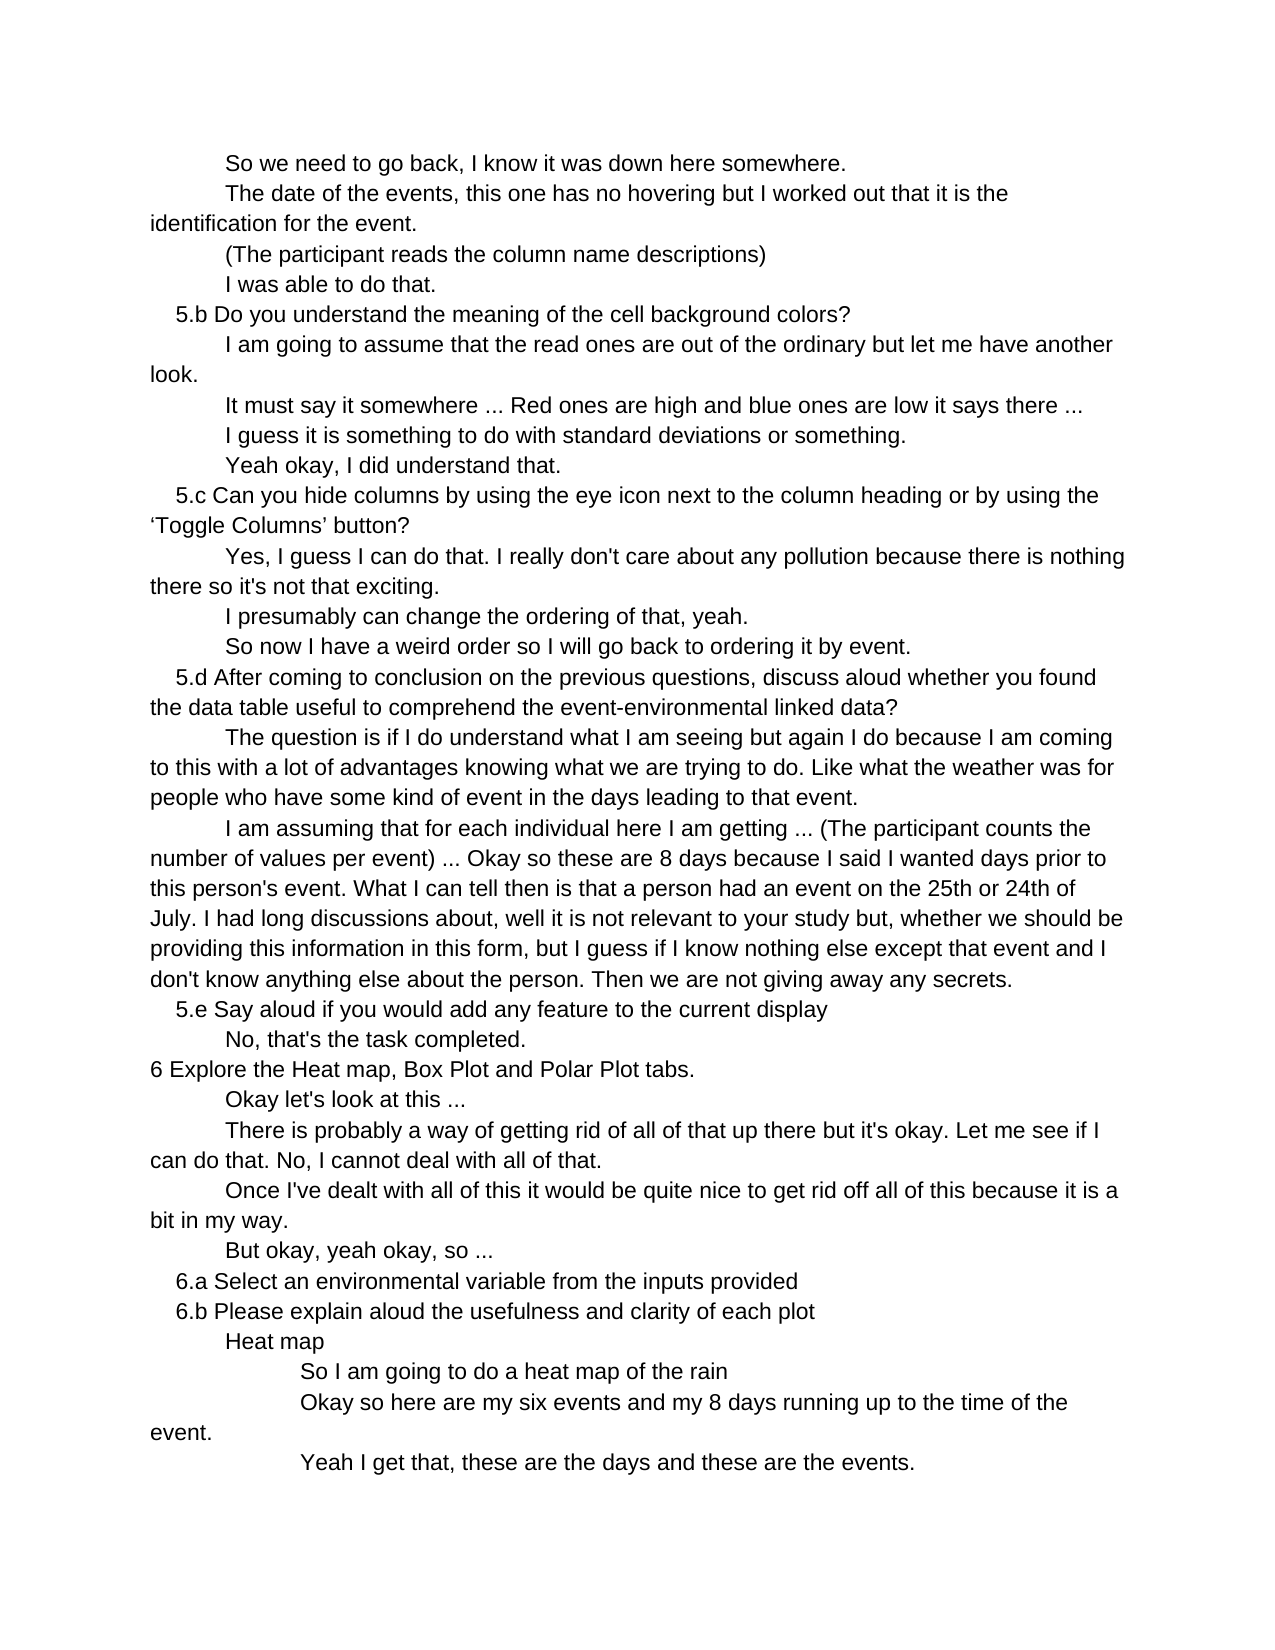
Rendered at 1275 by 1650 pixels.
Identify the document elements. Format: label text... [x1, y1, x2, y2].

text There is probably a way of getting rid of all of that up there but it's okay. Let me see if I can do that. No, I cannot deal with all of that. [150, 1117, 1125, 1173]
text It must say it somewhere ... Red ones are high and blue ones are low it says there ... [150, 392, 1125, 418]
text Yes, I guess I can do that. I really don't care about any pollution because there is nothing there so it's not that exciting. [150, 543, 1125, 599]
text No, that's the task completed. [150, 1026, 1125, 1052]
text So I am going to do a heat map of the rain [150, 1358, 1125, 1385]
text 5.c Can you hide columns by using the eye icon next to the column heading or by using the ‘Toggle Columns’ button? [150, 482, 1125, 539]
text 5.b Do you understand the meaning of the cell background colors? [150, 301, 1125, 327]
text (The participant reads the column name descriptions) [150, 241, 1125, 267]
text I presumably can change the ordering of that, yeah. [150, 603, 1125, 629]
text 5.d After coming to conclusion on the previous questions, discuss aloud whether you found the data table useful to comprehend the event-environmental linked data? [150, 663, 1125, 720]
text But okay, yeah okay, so ... [150, 1237, 1125, 1264]
text The question is if I do understand what I am seeing but again I do because I am coming to this with a lot of advantages knowing what we are trying to do. Like what the weather was for people who have some kind of event in the days leading to that event. [150, 724, 1125, 811]
text Yeah okay, I did understand that. [150, 452, 1125, 478]
text The date of the events, this one has no hovering but I worked out that it is the identification for the event. [150, 180, 1125, 237]
text Yeah I get that, these are the days and these are the events. [150, 1449, 1125, 1475]
text 6.a Select an environmental variable from the inputs provided [150, 1268, 1125, 1294]
text I was able to do that. [150, 271, 1125, 297]
text 6.b Please explain aloud the usefulness and clarity of each plot [150, 1298, 1125, 1324]
text Once I've dealt with all of this it would be quite nice to get rid off all of this because it is a bit in my way. [150, 1177, 1125, 1234]
text Okay so here are my six events and my 8 days running up to the time of the event. [150, 1388, 1125, 1445]
text I am going to assume that the read ones are out of the ordinary but let me have another look. [150, 331, 1125, 388]
text 6 Explore the Heat map, Box Plot and Polar Plot tabs. [150, 1056, 1125, 1083]
text I guess it is something to do with standard deviations or something. [150, 422, 1125, 448]
text Heat map [150, 1328, 1125, 1354]
text So we need to go back, I know it was down here somewhere. [150, 150, 1125, 176]
text I am assuming that for each individual here I am getting ... (The participant counts the number of values per event) ... Okay so these are 8 days because I said I wanted days prior to this person's event. What I can tell then is that a person had an event on the 25th or 24th of July. I had long discussions about, well it is not relevant to your study but, whether we should be providing this information in this form, but I guess if I know nothing else except that event and I don't know anything else about the person. Then we are not giving away any secrets. [150, 814, 1125, 992]
text So now I have a weird order so I will go back to ordering it by event. [150, 633, 1125, 660]
text 5.e Say aloud if you would add any feature to the current display [150, 996, 1125, 1022]
text Okay let's look at this ... [150, 1086, 1125, 1113]
